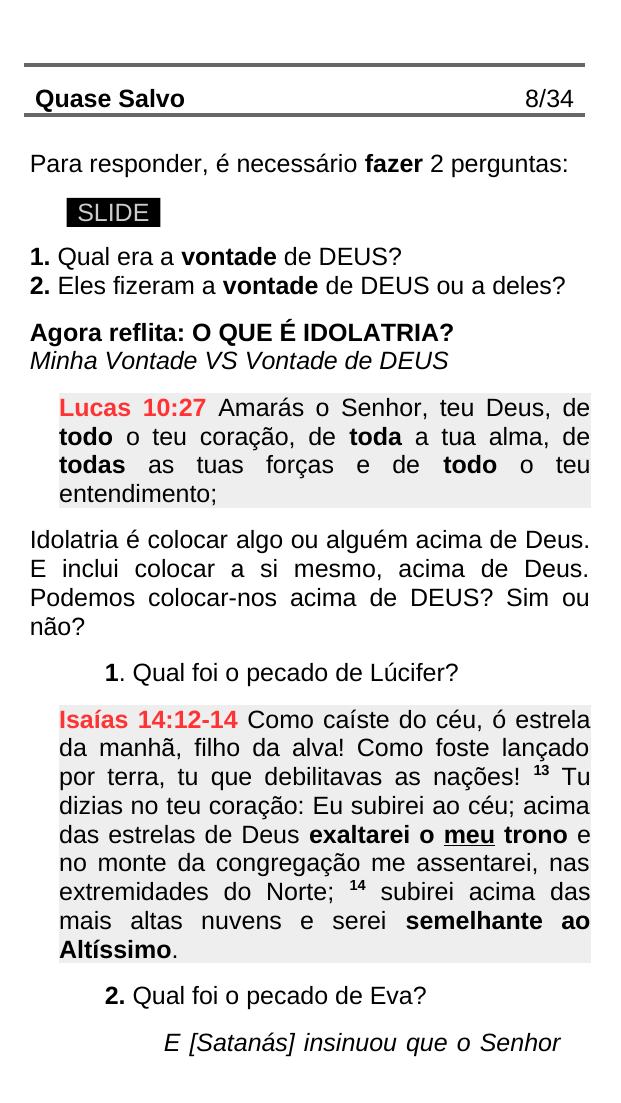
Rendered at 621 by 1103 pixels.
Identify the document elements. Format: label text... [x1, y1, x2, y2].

text E [Satanás] insinuou que o Senhor [163, 1028, 561, 1056]
text Agora reflita: O QUE É IDOLATRIA? Minha Vontade VS Vontade de DEUS [29, 318, 591, 375]
text 2. Eles fizeram a vontade de DEUS ou a deles? [29, 271, 591, 300]
text Isaías 14:12-14 Como caíste do céu, ó estrela da manhã, filho da alva! Como foste lançado por terra, tu que debilitavas as nações! 13 Tu dizias no teu coração: Eu subirei ao céu; acima das estrelas de Deus exaltarei o meu trono e no monte da congregação me assentarei, nas extremidades do Norte; 14 subirei acima das mais altas nuvens e serei semelhante ao Altíssimo. [59, 705, 591, 963]
text 2. Qual foi o pecado de Eva? [104, 981, 591, 1010]
text 1. Qual era a vontade de DEUS? [29, 242, 591, 271]
text Para responder, é necessário fazer 2 perguntas: [29, 149, 591, 178]
text Idolatria é colocar algo ou alguém acima de Deus. E inclui colocar a si mesmo, acima de Deus. Podemos colocar-nos acima de DEUS? Sim ou não? [29, 526, 591, 641]
text Lucas 10:27 Amarás o Senhor, teu Deus, de todo o teu coração, de toda a tua alma, de todas as tuas forças e de todo o teu entendimento; [59, 393, 591, 508]
text 1. Qual foi o pecado de Lúcifer? [104, 658, 591, 687]
